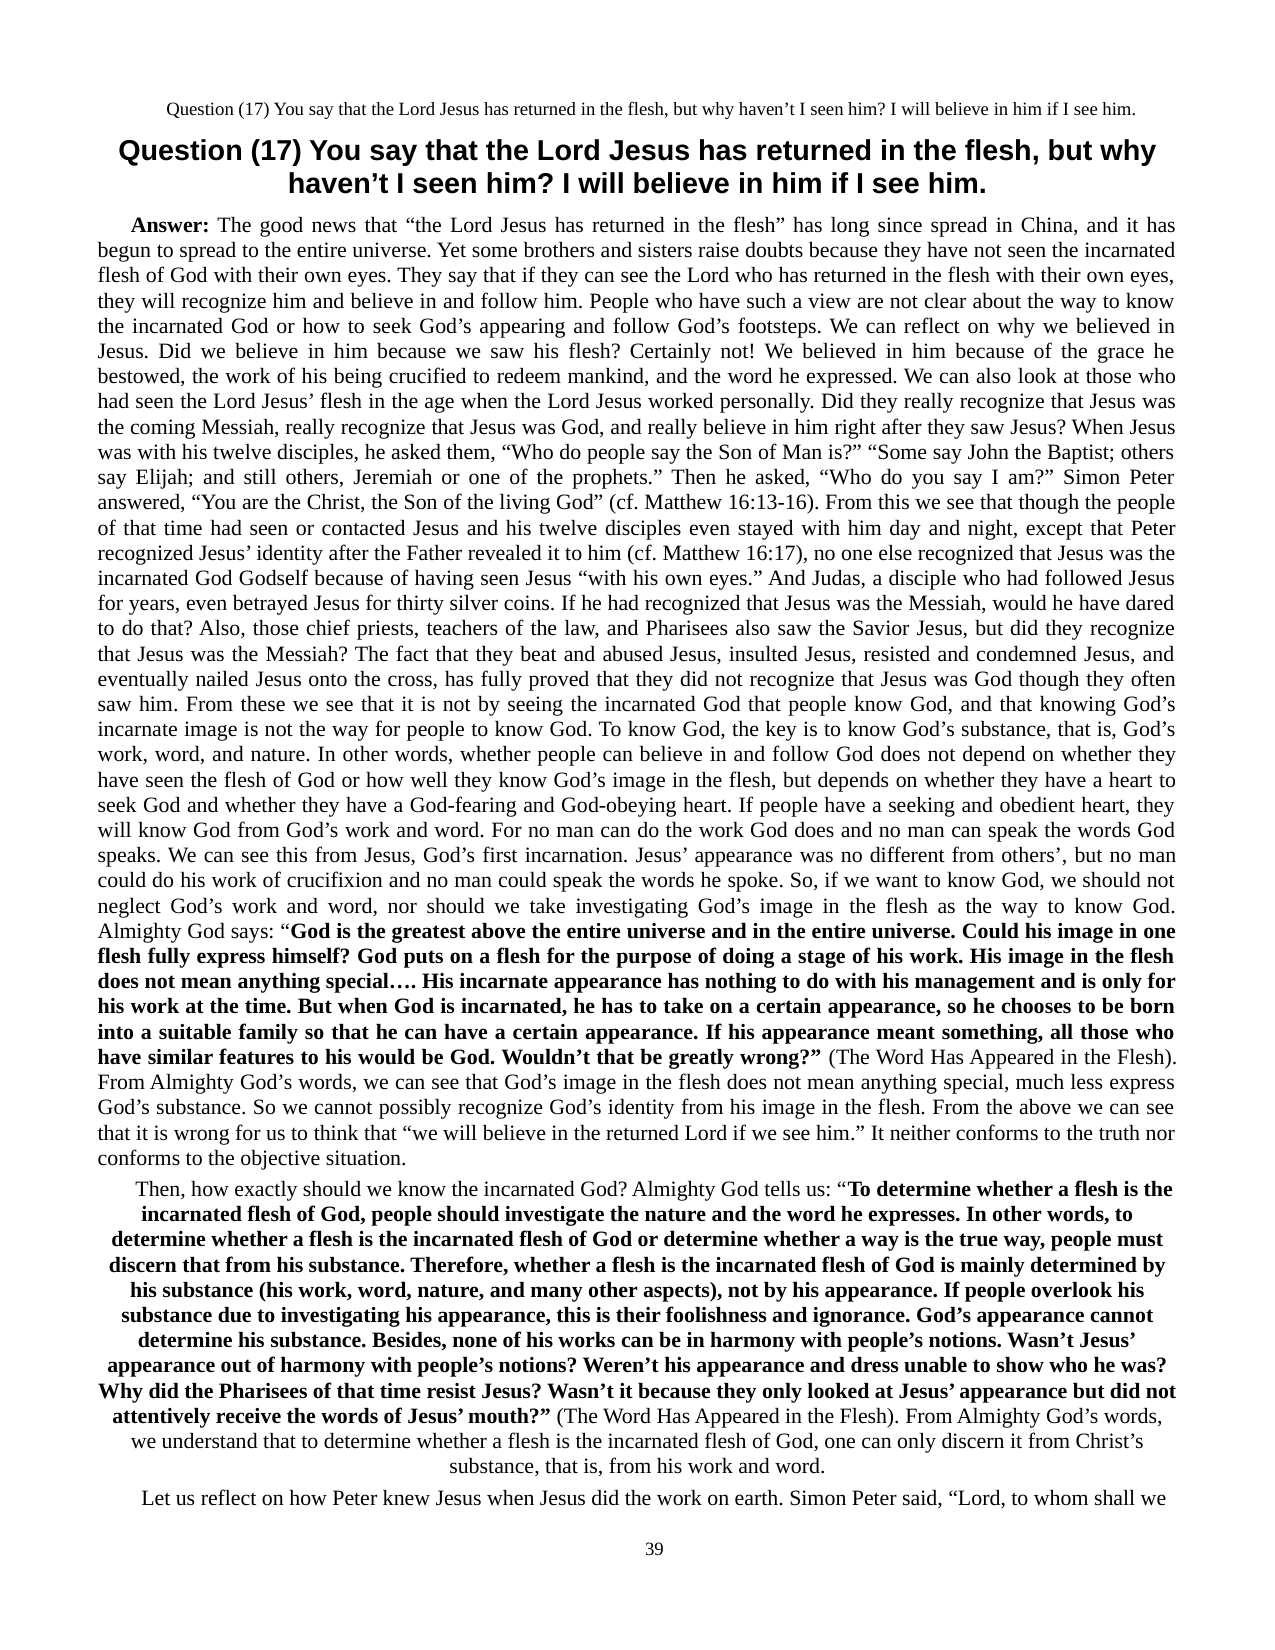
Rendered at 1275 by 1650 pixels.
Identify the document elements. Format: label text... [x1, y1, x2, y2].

text Then, how exactly should we know the incarnated God? Almighty God tells us: “To determine whether a flesh is the incarnated flesh of God, people should investigate the nature and the word he expresses. In other words, to determine whether a flesh is the incarnated flesh of God or determine whether a way is the true way, people must discern that from his substance. Therefore, whether a flesh is the incarnated flesh of God is mainly determined by his substance (his work, word, nature, and many other aspects), not by his appearance. If people overlook his substance due to investigating his appearance, this is their foolishness and ignorance. God’s appearance cannot determine his substance. Besides, none of his works can be in harmony with people’s notions. Wasn’t Jesus’ appearance out of harmony with people’s notions? Weren’t his appearance and dress unable to show who he was? Why did the Pharisees of that time resist Jesus? Wasn’t it because they only looked at Jesus’ appearance but did not attentively receive the words of Jesus’ mouth?” (The Word Has Appeared in the Flesh). From Almighty God’s words, we understand that to determine whether a flesh is the incarnated flesh of God, one can only discern it from Christ’s substance, that is, from his work and word. [97, 1176, 1177, 1478]
text Let us reflect on how Peter knew Jesus when Jesus did the work on earth. Simon Peter said, “Lord, to whom shall we [97, 1484, 1177, 1510]
text Answer: The good news that “the Lord Jesus has returned in the flesh” has long since spread in China, and it has begun to spread to the entire universe. Yet some brothers and sisters raise doubts because they have not seen the incarnated flesh of God with their own eyes. They say that if they can see the Lord who has returned in the flesh with their own eyes, they will recognize him and believe in and follow him. People who have such a view are not clear about the way to know the incarnated God or how to seek God’s appearing and follow God’s footsteps. We can reflect on why we believed in Jesus. Did we believe in him because we saw his flesh? Certainly not! We believed in him because of the grace he bestowed, the work of his being crucified to redeem mankind, and the word he expressed. We can also look at those who had seen the Lord Jesus’ flesh in the age when the Lord Jesus worked personally. Did they really recognize that Jesus was the coming Messiah, really recognize that Jesus was God, and really believe in him right after they saw Jesus? When Jesus was with his twelve disciples, he asked them, “Who do people say the Son of Man is?” “Some say John the Baptist; others say Elijah; and still others, Jeremiah or one of the prophets.” Then he asked, “Who do you say I am?” Simon Peter answered, “You are the Christ, the Son of the living God” (cf. Matthew 16:13-16). From this we see that though the people of that time had seen or contacted Jesus and his twelve disciples even stayed with him day and night, except that Peter recognized Jesus’ identity after the Father revealed it to him (cf. Matthew 16:17), no one else recognized that Jesus was the incarnated God Godself because of having seen Jesus “with his own eyes.” And Judas, a disciple who had followed Jesus for years, even betrayed Jesus for thirty silver coins. If he had recognized that Jesus was the Messiah, would he have dared to do that? Also, those chief priests, teachers of the law, and Pharisees also saw the Savior Jesus, but did they recognize that Jesus was the Messiah? The fact that they beat and abused Jesus, insulted Jesus, resisted and condemned Jesus, and eventually nailed Jesus onto the cross, has fully proved that they did not recognize that Jesus was God though they often saw him. From these we see that it is not by seeing the incarnated God that people know God, and that knowing God’s incarnate image is not the way for people to know God. To know God, the key is to know God’s substance, that is, God’s work, word, and nature. In other words, whether people can believe in and follow God does not depend on whether they have seen the flesh of God or how well they know God’s image in the flesh, but depends on whether they have a heart to seek God and whether they have a God-fearing and God-obeying heart. If people have a seeking and obedient heart, they will know God from God’s work and word. For no man can do the work God does and no man can speak the words God speaks. We can see this from Jesus, God’s first incarnation. Jesus’ appearance was no different from others’, but no man could do his work of crucifixion and no man could speak the words he spoke. So, if we want to know God, we should not neglect God’s work and word, nor should we take investigating God’s image in the flesh as the way to know God. Almighty God says: “God is the greatest above the entire universe and in the entire universe. Could his image in one flesh fully express himself? God puts on a flesh for the purpose of doing a stage of his work. His image in the flesh does not mean anything special…. His incarnate appearance has nothing to do with his management and is only for his work at the time. But when God is incarnated, he has to take on a certain appearance, so he chooses to be born into a suitable family so that he can have a certain appearance. If his appearance meant something, all those who have similar features to his would be God. Wouldn’t that be greatly wrong?” (The Word Has Appeared in the Flesh). From Almighty God’s words, we can see that God’s image in the flesh does not mean anything special, much less express God’s substance. So we cannot possibly recognize God’s identity from his image in the flesh. From the above we can see that it is wrong for us to think that “we will believe in the returned Lord if we see him.” It neither conforms to the truth nor conforms to the objective situation. [97, 212, 1177, 1170]
subtitle Question (17) You say that the Lord Jesus has returned in the flesh, but why haven’t I seen him? I will believe in him if I see him. [97, 133, 1177, 199]
